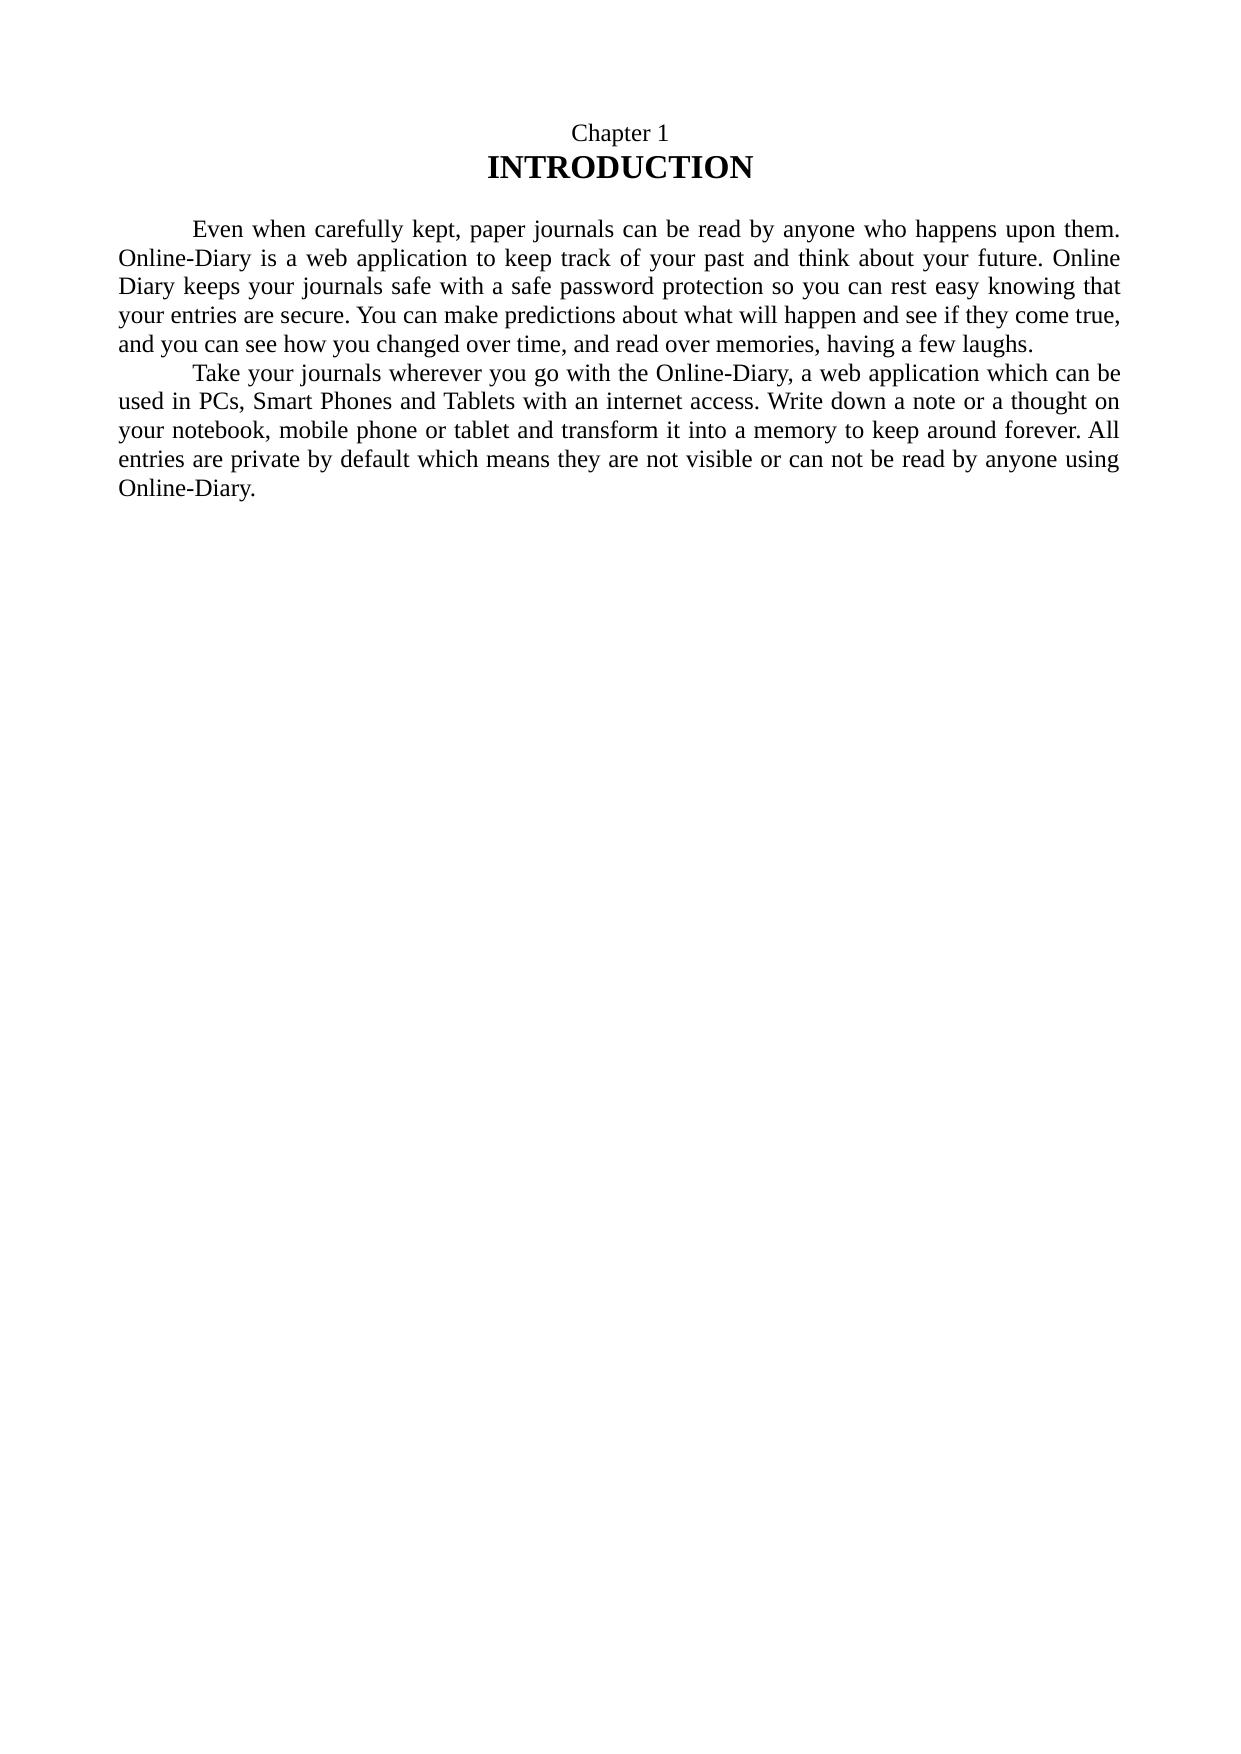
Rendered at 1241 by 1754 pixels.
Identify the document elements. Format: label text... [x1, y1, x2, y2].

text Take your journals wherever you go with the Online-Diary, a web application which can be used in PCs, Smart Phones and Tablets with an internet access. Write down a note or a thought on your notebook, mobile phone or tablet and transform it into a memory to keep around forever. All entries are private by default which means they are not visible or can not be read by anyone using Online-Diary. [118, 358, 1122, 501]
text INTRODUCTION [118, 147, 1122, 185]
text Chapter 1 [118, 118, 1122, 147]
text Even when carefully kept, paper journals can be read by anyone who happens upon them. Online-Diary is a web application to keep track of your past and think about your future. Online Diary keeps your journals safe with a safe password protection so you can rest easy knowing that your entries are secure. You can make predictions about what will happen and see if they come true, and you can see how you changed over time, and read over memories, having a few laughs. [118, 214, 1122, 358]
